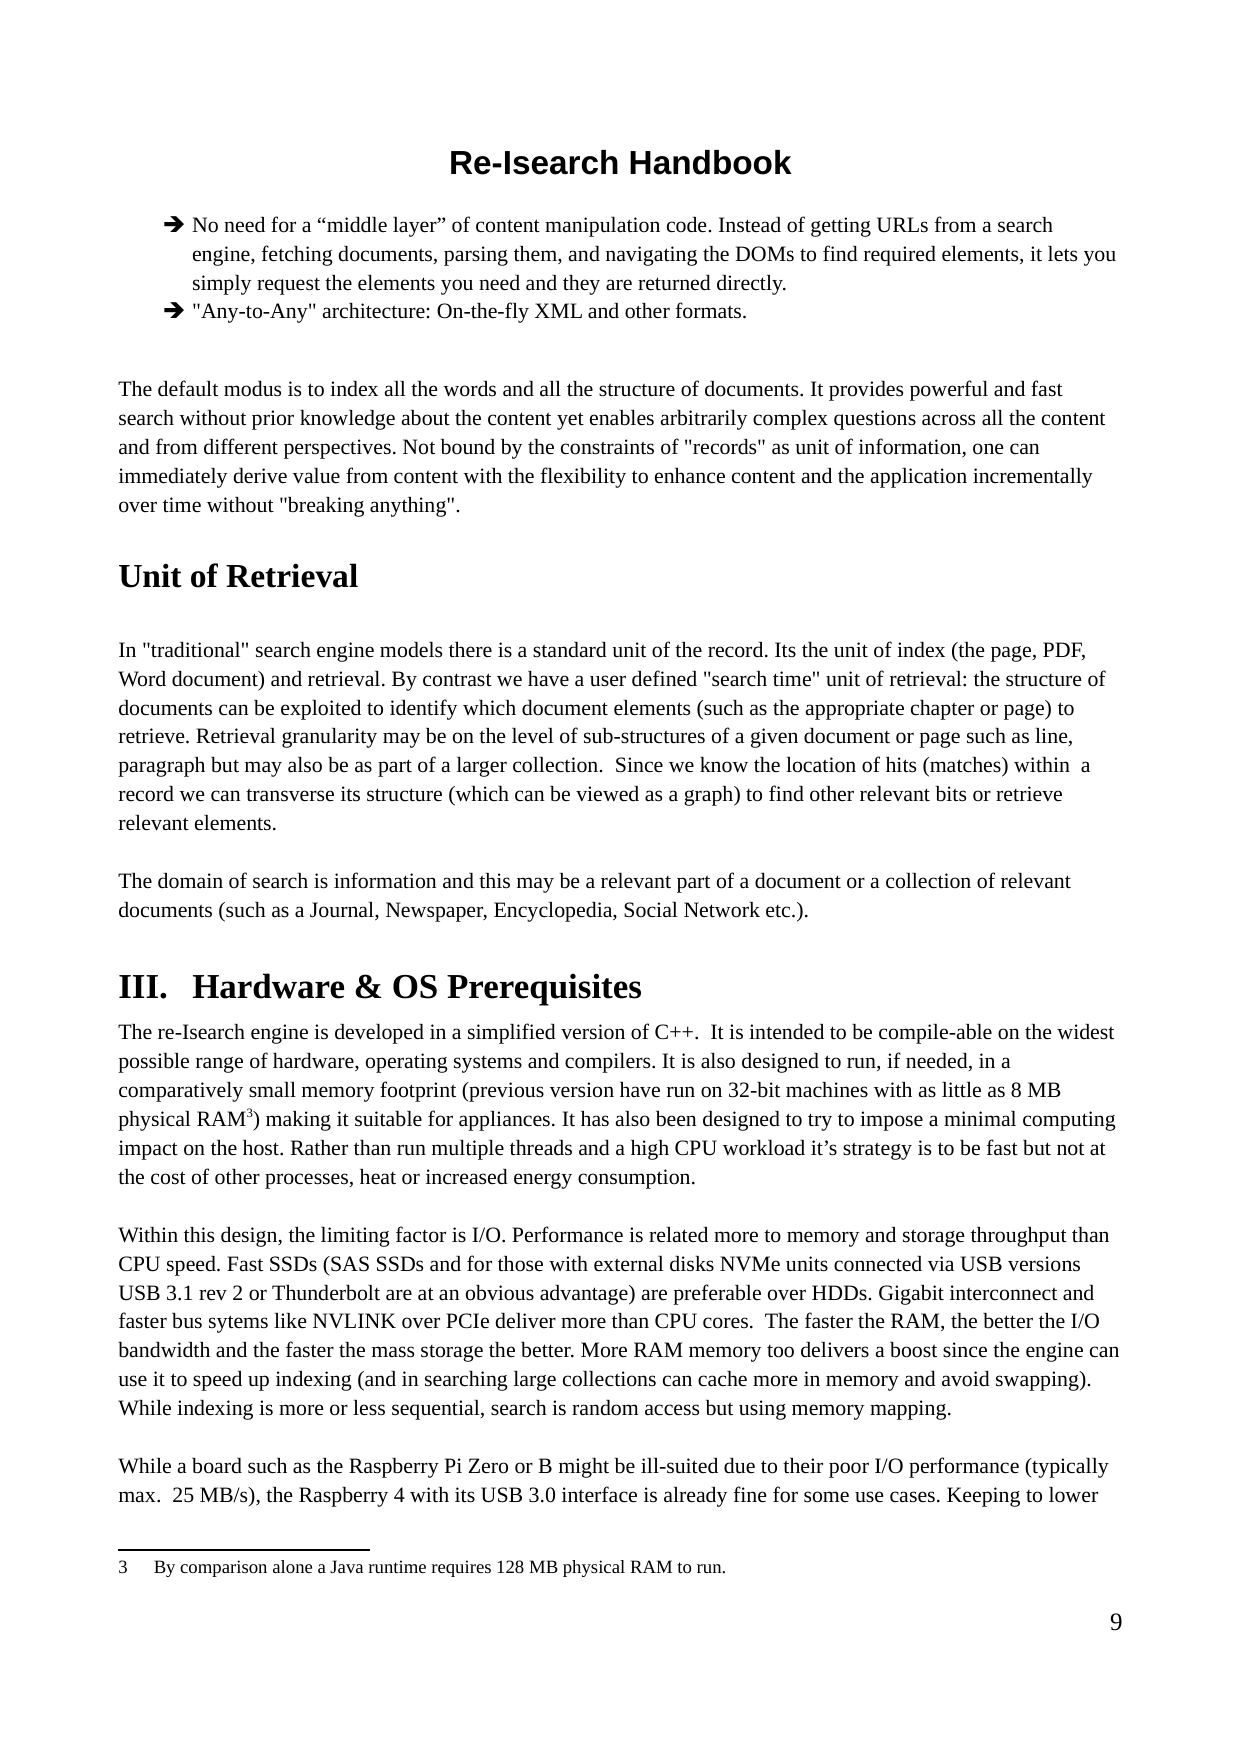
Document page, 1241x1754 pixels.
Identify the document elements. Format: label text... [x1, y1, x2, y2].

text By comparison alone a Java runtime requires 128 MB physical RAM to run. [118, 1556, 1122, 1577]
text The default modus is to index all the words and all the structure of documents. It provides powerful and fast search without prior knowledge about the content yet enables arbitrarily complex questions across all the content and from different perspectives. Not bound by the constraints of "records" as unit of information, one can immediately derive value from content with the flexibility to enhance content and the application incrementally over time without "breaking anything". [118, 376, 1122, 517]
text The domain of search is information and this may be a relevant part of a document or a collection of relevant documents (such as a Journal, Newspaper, Encyclopedia, Social Network etc.). [118, 868, 1122, 922]
text The re-Isearch engine is developed in a simplified version of C++. It is intended to be compile-able on the widest possible range of hardware, operating systems and compilers. It is also designed to run, if needed, in a comparatively small memory footprint (previous version have run on 32-bit machines with as little as 8 MB physical RAM) making it suitable for appliances. It has also been designed to try to impose a minimal computing impact on the host. Rather than run multiple threads and a high CPU workload it’s strategy is to be fast but not at the cost of other processes, heat or increased energy consumption. [118, 1019, 1122, 1189]
text In "traditional" search engine models there is a standard unit of the record. Its the unit of index (the page, PDF, Word document) and retrieval. By contrast we have a user defined "search time" unit of retrieval: the structure of documents can be exploited to identify which document elements (such as the appropriate chapter or page) to retrieve. Retrieval granularity may be on the level of sub-structures of a given document or page such as line, paragraph but may also be as part of a larger collection. Since we know the location of hits (matches) within a record we can transverse its structure (which can be viewed as a graph) to find other relevant bits or retrieve relevant elements. [118, 608, 1122, 836]
text While a board such as the Raspberry Pi Zero or B might be ill-suited due to their poor I/O performance (typically max. 25 MB/s), the Raspberry 4 with its USB 3.0 interface is already fine for some use cases. Keeping to lower [118, 1453, 1122, 1507]
subtitle Hardware & OS Prerequisites [118, 966, 1122, 1006]
text Within this design, the limiting factor is I/O. Performance is related more to memory and storage throughput than CPU speed. Fast SSDs (SAS SSDs and for those with external disks NVMe units connected via USB versions USB 3.1 rev 2 or Thunderbolt are at an obvious advantage) are preferable over HDDs. Gigabit interconnect and faster bus sytems like NVLINK over PCIe deliver more than CPU cores. The faster the RAM, the better the I/O bandwidth and the faster the mass storage the better. More RAM memory too delivers a boost since the engine can use it to speed up indexing (and in searching large collections can cache more in memory and avoid swapping). While indexing is more or less sequential, search is random access but using memory mapping. [118, 1222, 1122, 1421]
list "Any-to-Any" architecture: On-the-fly XML and other formats. [162, 298, 1122, 324]
subtitle Unit of Retrieval [118, 557, 1122, 595]
list No need for a “middle layer” of content manipulation code. Instead of getting URLs from a search engine, fetching documents, parsing them, and navigating the DOMs to find required elements, it lets you simply request the elements you need and they are returned directly. [162, 212, 1122, 295]
